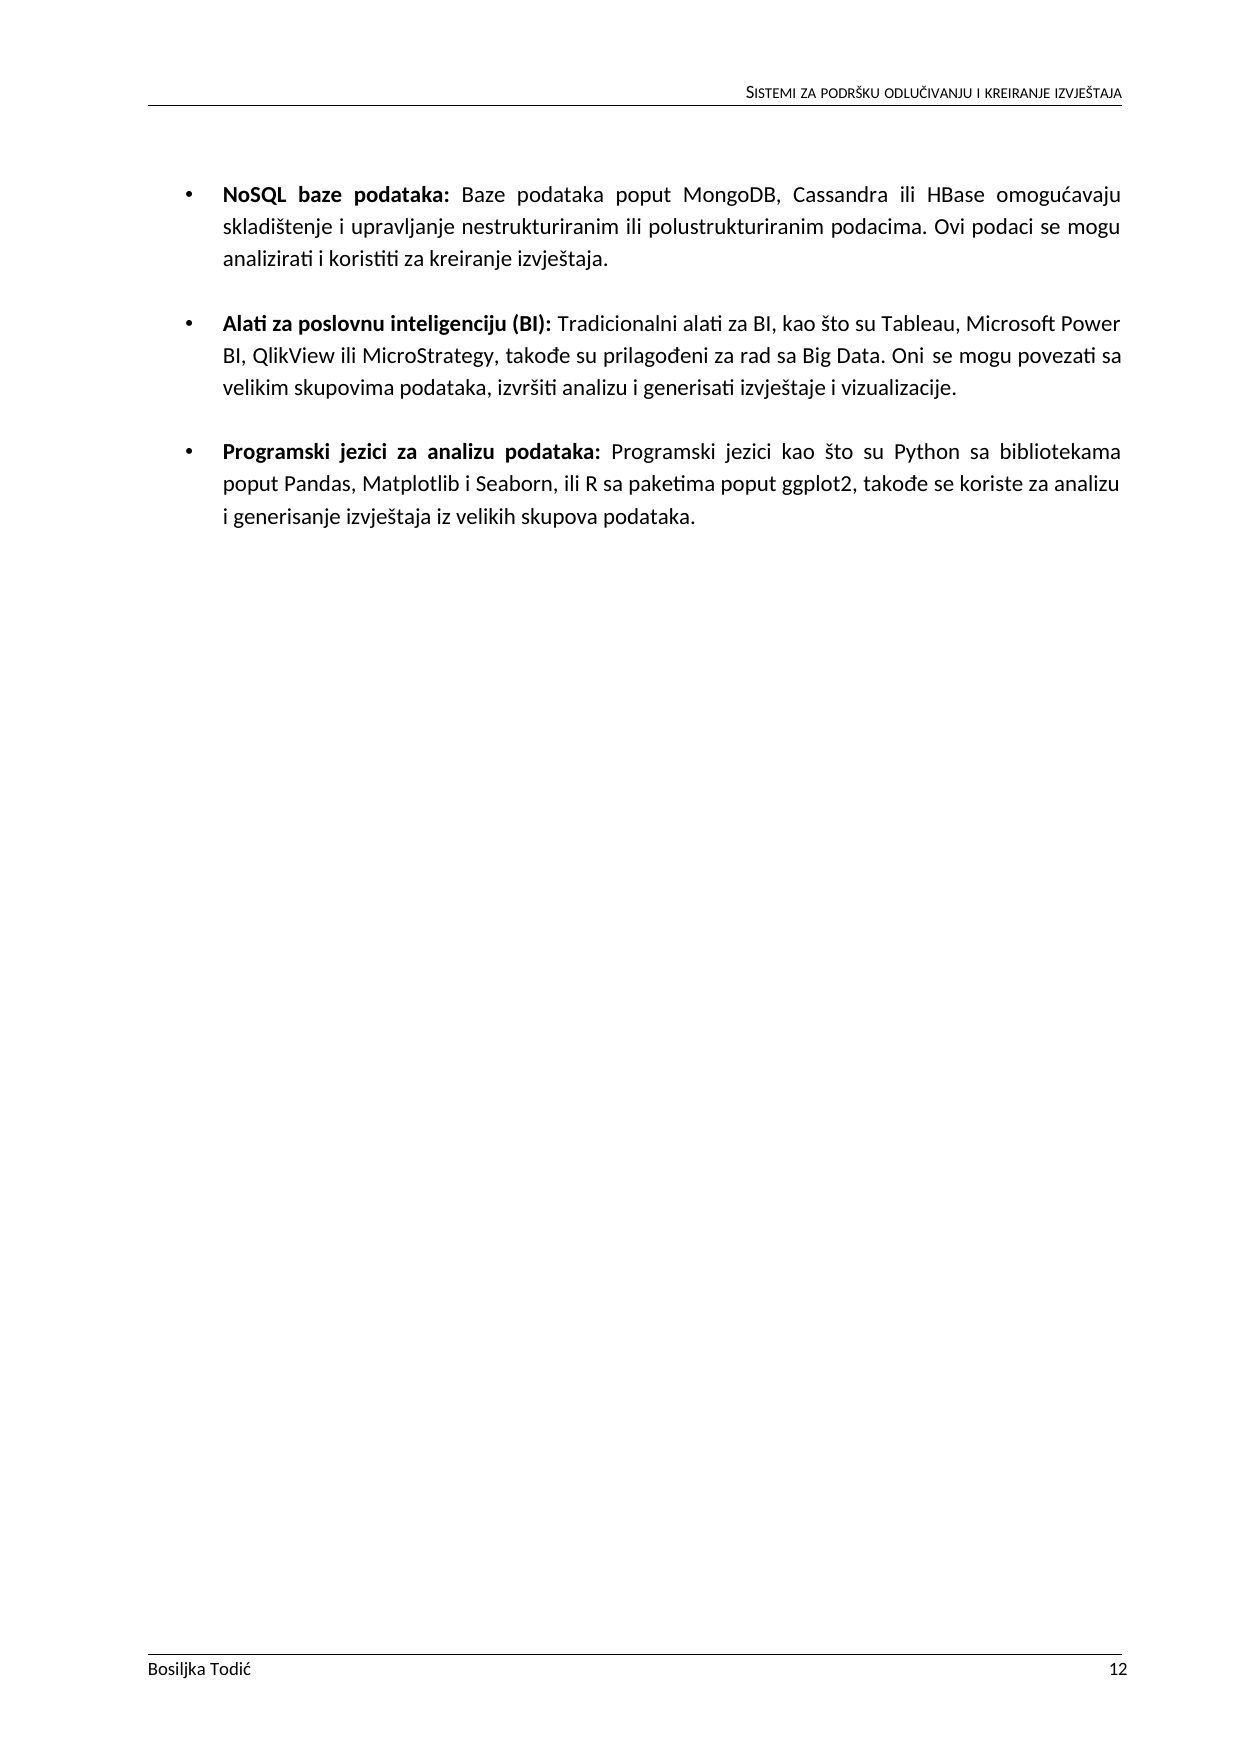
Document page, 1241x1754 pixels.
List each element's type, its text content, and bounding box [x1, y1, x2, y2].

list NoSQL baze podataka: Baze podataka poput MongoDB, Cassandra ili HBase omogućavaju skladištenje i upravljanje nestrukturiranim ili polustrukturiranim podacima. Ovi podaci se mogu analizirati i koristiti za kreiranje izvještaja. [185, 180, 1122, 272]
list Alati za poslovnu inteligenciju (BI): Tradicionalni alati za BI, kao što su Tableau, Microsoft Power BI, QlikView ili MicroStrategy, takođe su prilagođeni za rad sa Big Data. Oni se mogu povezati sa velikim skupovima podataka, izvršiti analizu i generisati izvještaje i vizualizacije. [185, 309, 1122, 401]
list Programski jezici za analizu podataka: Programski jezici kao što su Python sa bibliotekama poput Pandas, Matplotlib i Seaborn, ili R sa paketima poput ggplot2, takođe se koriste za analizu i generisanje izvještaja iz velikih skupova podataka. [185, 437, 1122, 530]
